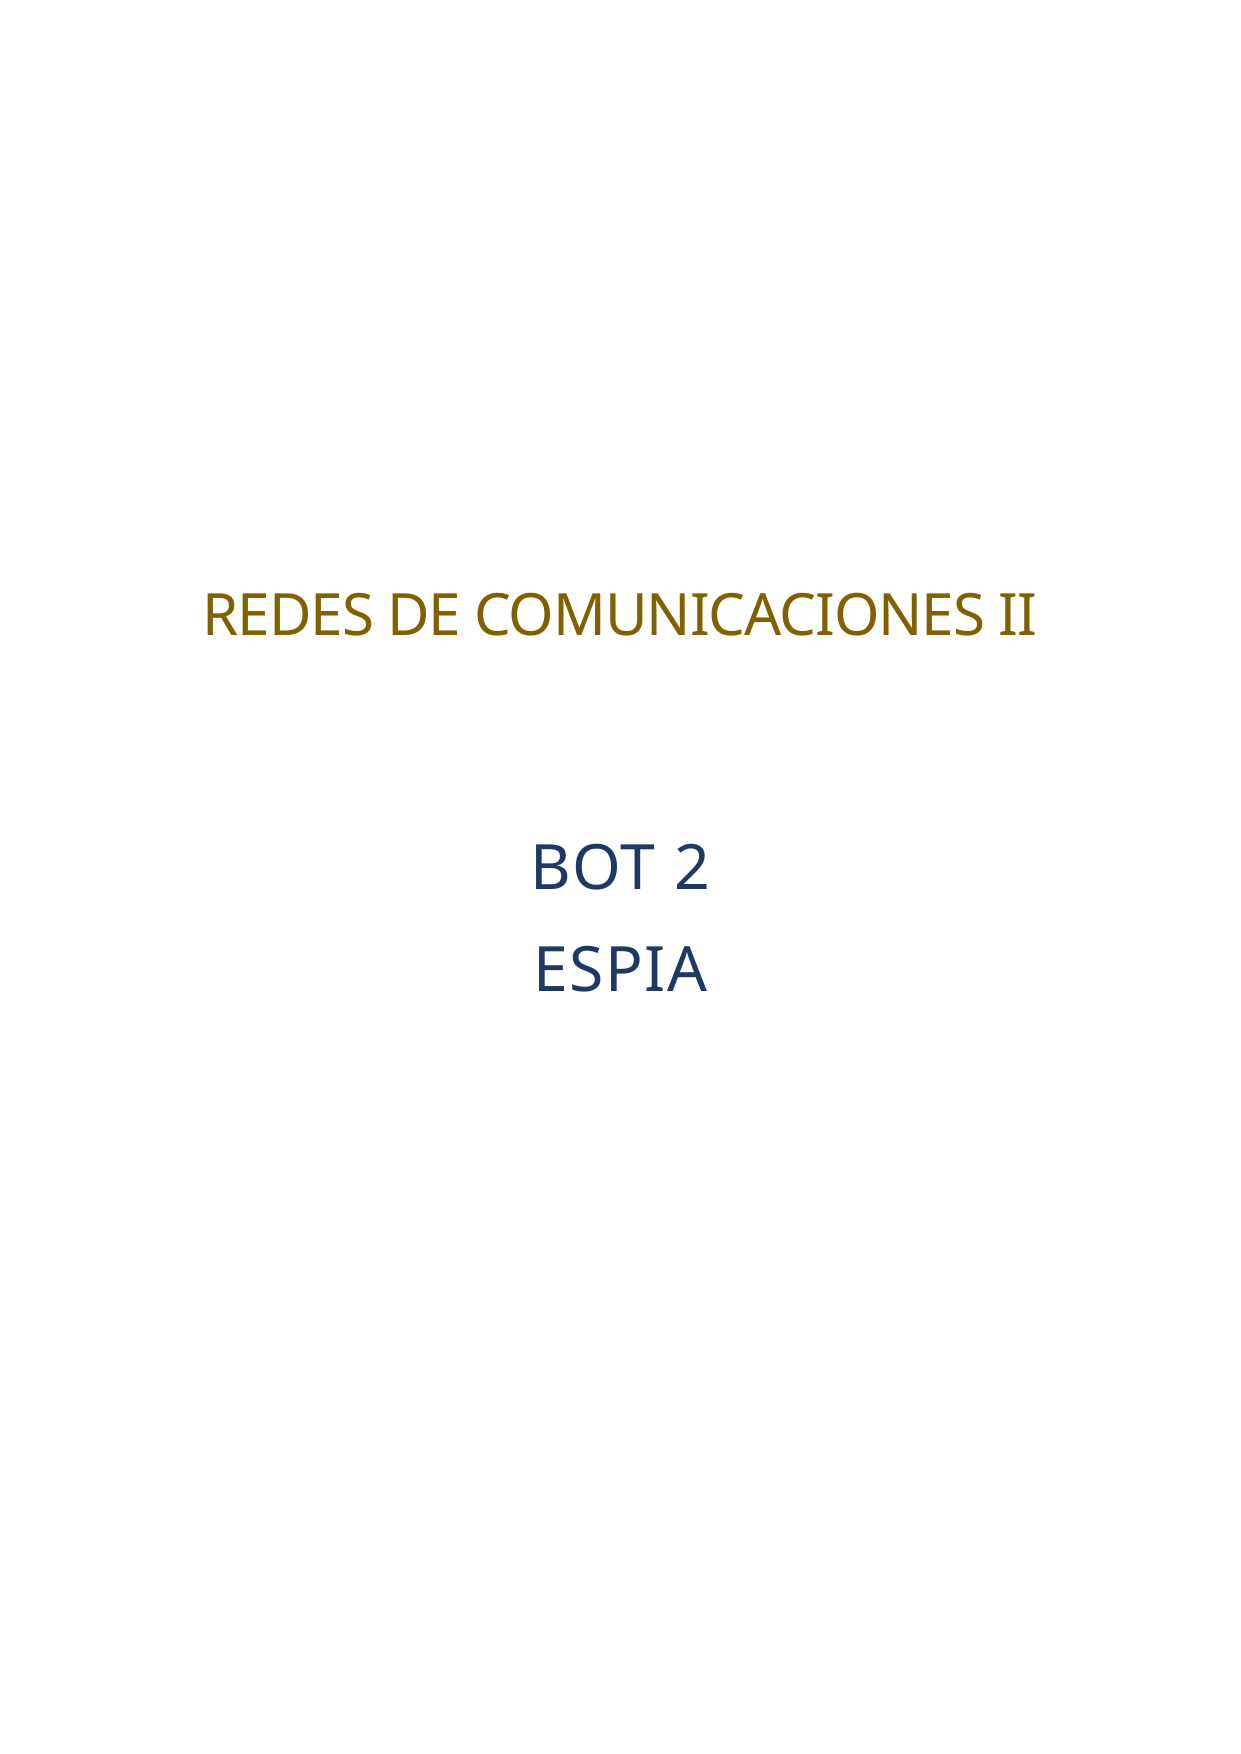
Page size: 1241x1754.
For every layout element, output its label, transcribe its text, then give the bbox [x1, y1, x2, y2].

title REDES DE COMUNICACIONES II [177, 573, 1063, 653]
subtitle ESPIA [177, 924, 1063, 1010]
subtitle BOT 2 [177, 823, 1063, 908]
